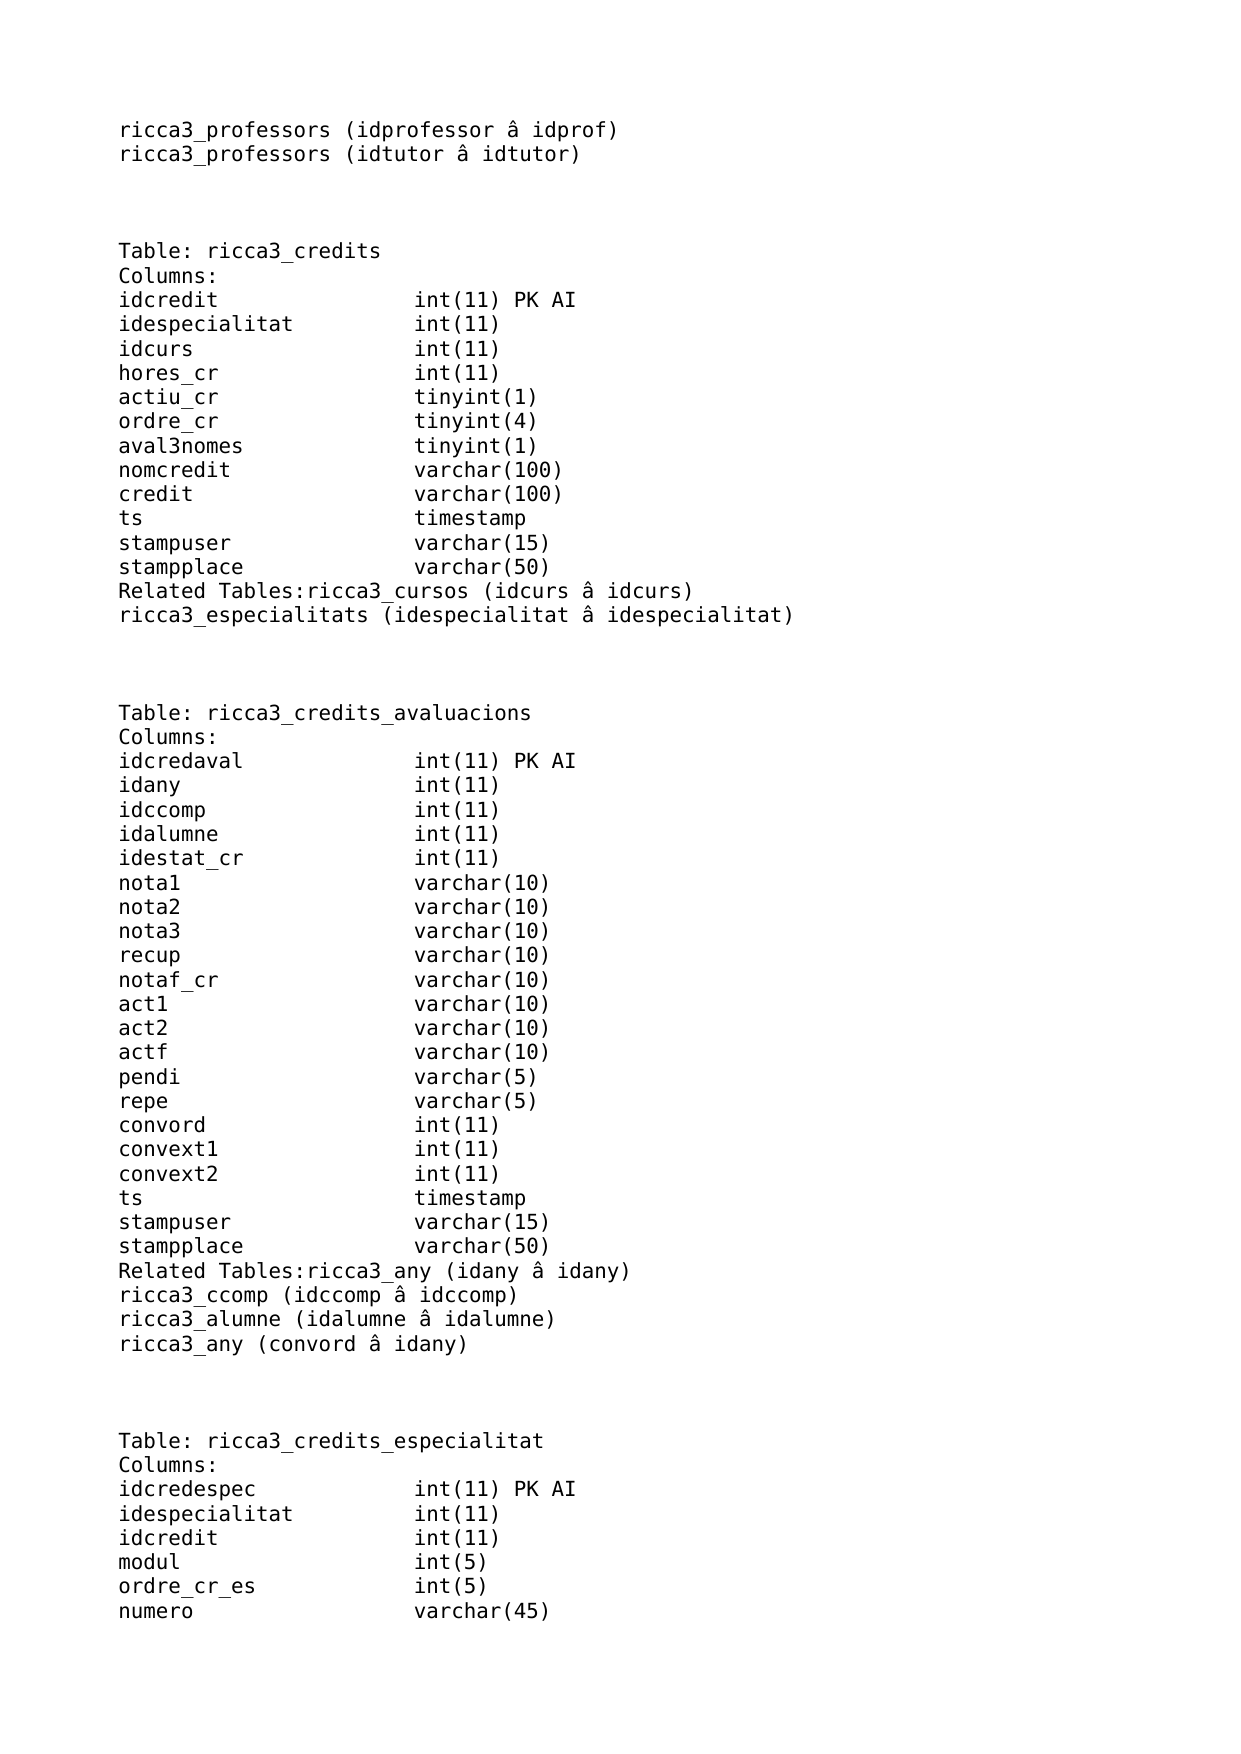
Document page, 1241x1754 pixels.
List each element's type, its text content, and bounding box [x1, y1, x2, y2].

text notaf_cr varchar(10) [118, 968, 1122, 992]
text convext2 int(11) [118, 1162, 1122, 1186]
text pendi varchar(5) [118, 1065, 1122, 1089]
text stampplace varchar(50) [118, 555, 1122, 579]
text numero varchar(45) [118, 1599, 1122, 1623]
text ricca3_professors (idprofessor â idprof) [118, 118, 1122, 142]
text Related Tables:ricca3_cursos (idcurs â idcurs) [118, 579, 1122, 603]
text Table: ricca3_credits [118, 239, 1122, 264]
text idccomp int(11) [118, 798, 1122, 822]
text repe varchar(5) [118, 1089, 1122, 1113]
text nota1 varchar(10) [118, 871, 1122, 895]
text nomcredit varchar(100) [118, 458, 1122, 482]
text idalumne int(11) [118, 822, 1122, 846]
text ordre_cr_es int(5) [118, 1574, 1122, 1599]
text actf varchar(10) [118, 1040, 1122, 1065]
text ricca3_ccomp (idccomp â idccomp) [118, 1283, 1122, 1307]
text Columns: [118, 1453, 1122, 1477]
text idestat_cr int(11) [118, 846, 1122, 871]
text Columns: [118, 725, 1122, 749]
text nota2 varchar(10) [118, 895, 1122, 919]
text Related Tables:ricca3_any (idany â idany) [118, 1259, 1122, 1283]
text ts timestamp [118, 1186, 1122, 1210]
text nota3 varchar(10) [118, 919, 1122, 943]
text act1 varchar(10) [118, 992, 1122, 1016]
text convord int(11) [118, 1113, 1122, 1137]
text idespecialitat int(11) [118, 1502, 1122, 1526]
text idcredaval int(11) PK AI [118, 749, 1122, 773]
text aval3nomes tinyint(1) [118, 434, 1122, 458]
text Table: ricca3_credits_especialitat [118, 1429, 1122, 1453]
text Table: ricca3_credits_avaluacions [118, 701, 1122, 725]
text stampuser varchar(15) [118, 531, 1122, 555]
text idcurs int(11) [118, 337, 1122, 361]
text ricca3_professors (idtutor â idtutor) [118, 142, 1122, 167]
text actiu_cr tinyint(1) [118, 385, 1122, 409]
text ordre_cr tinyint(4) [118, 409, 1122, 434]
text hores_cr int(11) [118, 361, 1122, 385]
text ricca3_especialitats (idespecialitat â idespecialitat) [118, 603, 1122, 628]
text idany int(11) [118, 773, 1122, 798]
text Columns: [118, 264, 1122, 288]
text modul int(5) [118, 1550, 1122, 1574]
text act2 varchar(10) [118, 1016, 1122, 1040]
text idcredit int(11) PK AI [118, 288, 1122, 312]
text recup varchar(10) [118, 943, 1122, 968]
text stampuser varchar(15) [118, 1210, 1122, 1234]
text stampplace varchar(50) [118, 1234, 1122, 1259]
text ricca3_any (convord â idany) [118, 1332, 1122, 1356]
text ricca3_alumne (idalumne â idalumne) [118, 1307, 1122, 1332]
text ts timestamp [118, 506, 1122, 531]
text idespecialitat int(11) [118, 312, 1122, 337]
text convext1 int(11) [118, 1137, 1122, 1162]
text idcredespec int(11) PK AI [118, 1477, 1122, 1502]
text idcredit int(11) [118, 1526, 1122, 1550]
text credit varchar(100) [118, 482, 1122, 506]
